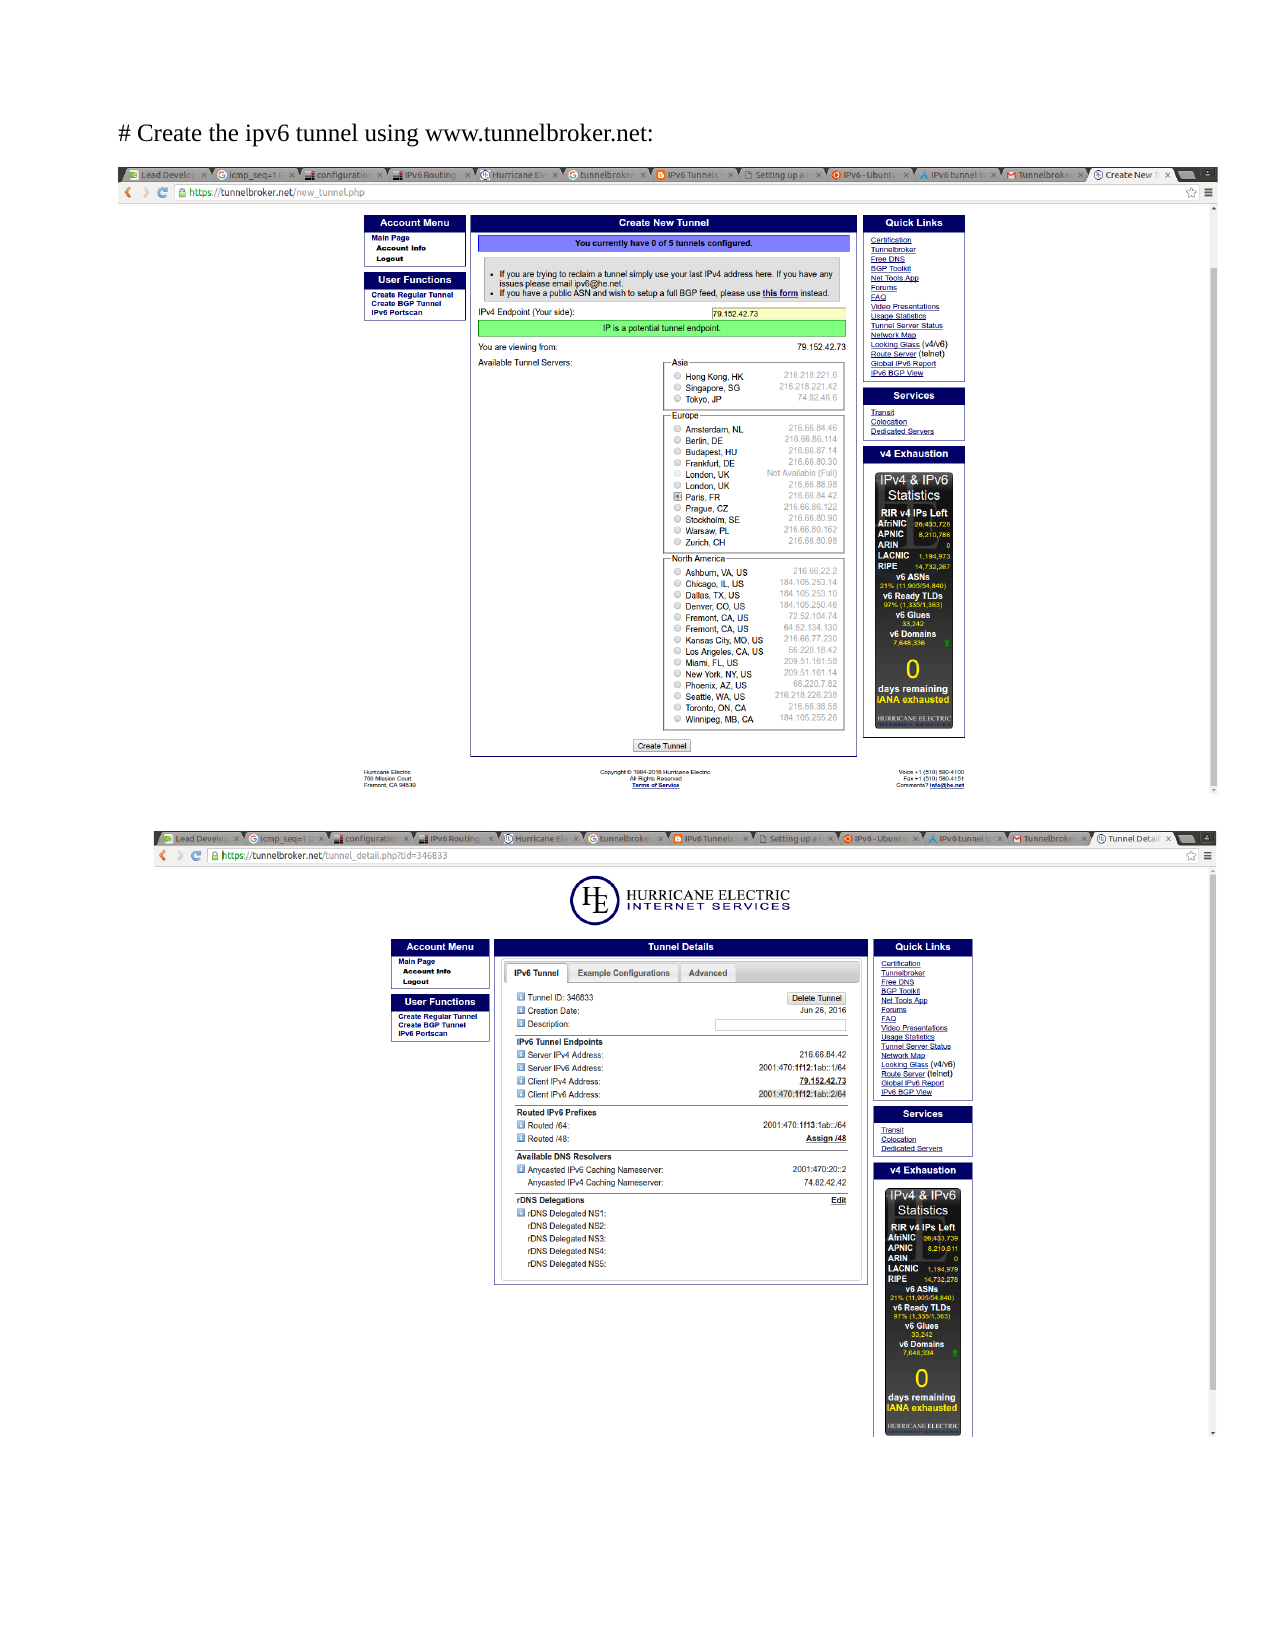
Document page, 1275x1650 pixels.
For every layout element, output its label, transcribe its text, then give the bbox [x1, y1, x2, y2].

picture [118, 167, 1218, 794]
picture [153, 831, 1217, 1437]
text # Create the ipv6 tunnel using www.tunnelbroker.net: [118, 118, 1157, 147]
